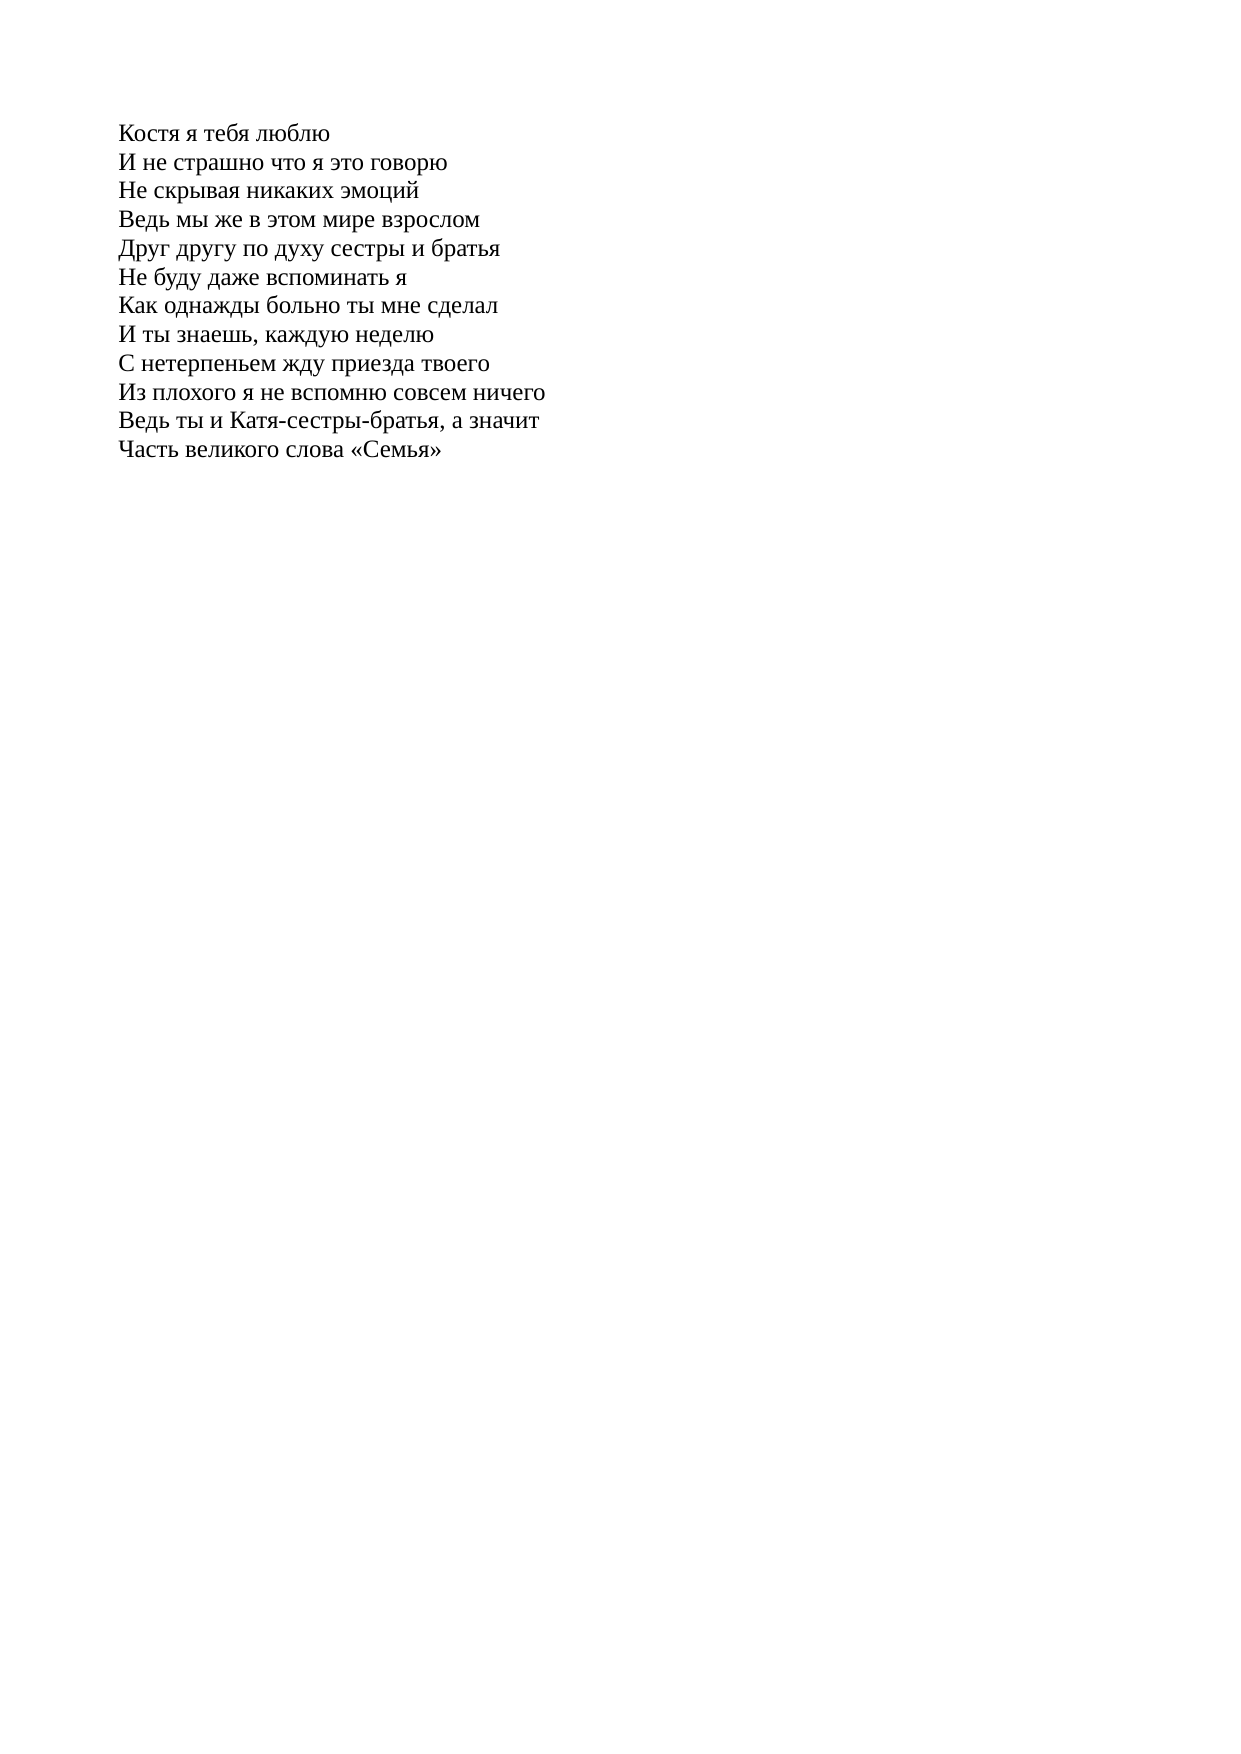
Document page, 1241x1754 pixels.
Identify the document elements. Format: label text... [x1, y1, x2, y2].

text Ведь ты и Катя-сестры-братья, а значит [118, 406, 1122, 434]
text Не скрывая никаких эмоций [118, 176, 1122, 204]
text Не буду даже вспоминать я [118, 262, 1122, 291]
text Друг другу по духу сестры и братья [118, 233, 1122, 262]
text Костя я тебя люблю [118, 118, 1122, 147]
text И ты знаешь, каждую неделю [118, 319, 1122, 348]
text Ведь мы же в этом мире взрослом [118, 204, 1122, 233]
text Часть великого слова «Семья» [118, 434, 1122, 463]
text И не страшно что я это говорю [118, 147, 1122, 176]
text Из плохого я не вспомню совсем ничего [118, 377, 1122, 406]
text С нетерпеньем жду приезда твоего [118, 348, 1122, 377]
text Как однажды больно ты мне сделал [118, 291, 1122, 319]
